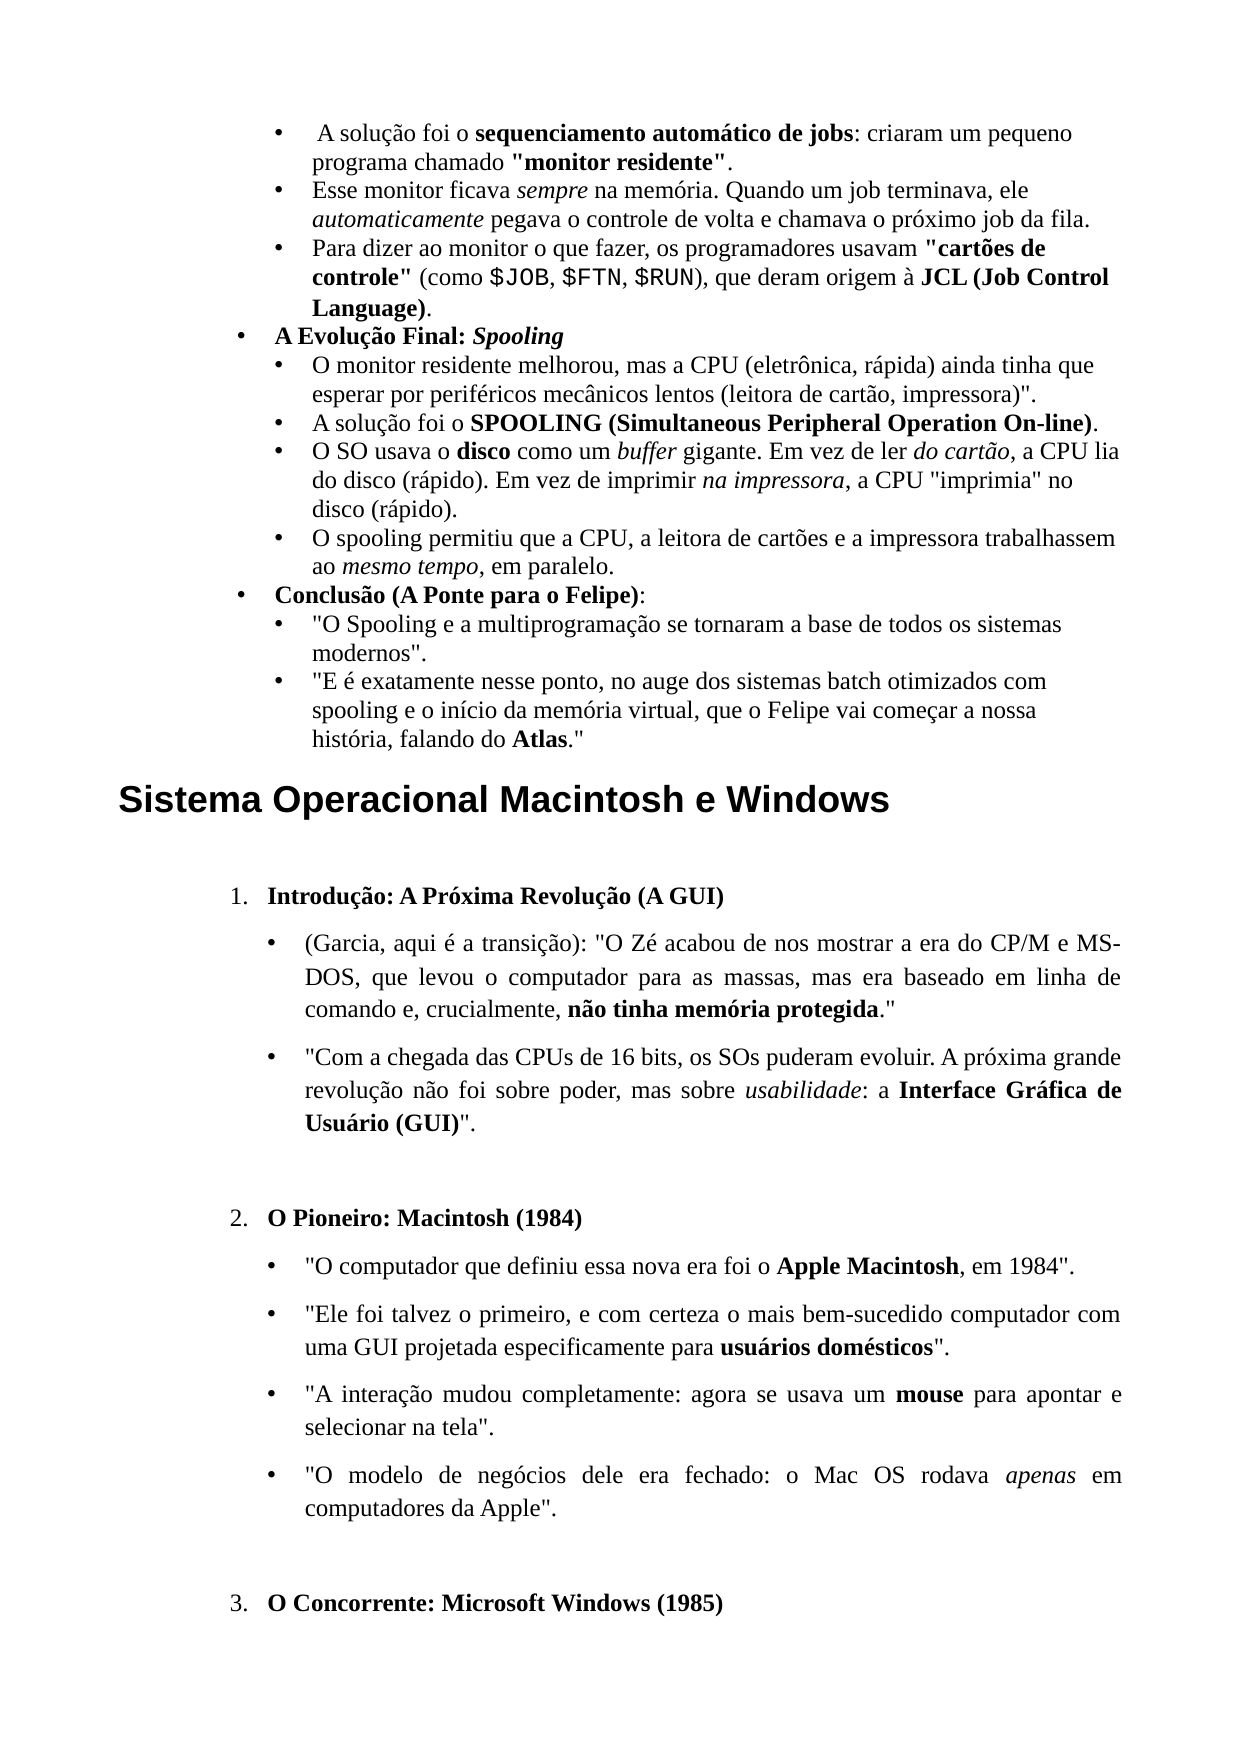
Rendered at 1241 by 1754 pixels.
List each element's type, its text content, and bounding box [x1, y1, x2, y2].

list "Ele foi talvez o primeiro, e com certeza o mais bem-sucedido computador com uma GUI projetada especificamente para usuários domésticos". [267, 1299, 1122, 1360]
list O Pioneiro: Macintosh (1984) [229, 1203, 1122, 1232]
list "E é exatamente nesse ponto, no auge dos sistemas batch otimizados com spooling e o início da memória virtual, que o Felipe vai começar a nossa história, falando do Atlas." [274, 666, 1122, 753]
subtitle Sistema Operacional Macintosh e Windows [118, 778, 1122, 821]
list Conclusão (A Ponte para o Felipe): [237, 580, 1122, 609]
list Introdução: A Próxima Revolução (A GUI) [229, 881, 1122, 910]
list "O Spooling e a multiprogramação se tornaram a base de todos os sistemas modernos". [274, 609, 1122, 666]
list A Evolução Final: Spooling [237, 321, 1122, 350]
list (Garcia, aqui é a transição): "O Zé acabou de nos mostrar a era do CP/M e MS-DOS, que levou o computador para as massas, mas era baseado em linha de comando e, crucialmente, não tinha memória protegida." [267, 928, 1122, 1023]
list "O modelo de negócios dele era fechado: o Mac OS rodava apenas em computadores da Apple". [267, 1460, 1122, 1522]
list "Com a chegada das CPUs de 16 bits, os SOs puderam evoluir. A próxima grande revolução não foi sobre poder, mas sobre usabilidade: a Interface Gráfica de Usuário (GUI)". [267, 1042, 1122, 1137]
list A solução foi o SPOOLING (Simultaneous Peripheral Operation On-line). [274, 408, 1122, 436]
list "O computador que definiu essa nova era foi o Apple Macintosh, em 1984". [267, 1251, 1122, 1280]
list O spooling permitiu que a CPU, a leitora de cartões e a impressora trabalhassem ao mesmo tempo, em paralelo. [274, 523, 1122, 580]
list O SO usava o disco como um buffer gigante. Em vez de ler do cartão, a CPU lia do disco (rápido). Em vez de imprimir na impressora, a CPU "imprimia" no disco (rápido). [274, 436, 1122, 523]
list O Concorrente: Microsoft Windows (1985) [229, 1588, 1122, 1617]
list Para dizer ao monitor o que fazer, os programadores usavam "cartões de controle" (como $JOB, $FTN, $RUN), que deram origem à JCL (Job Control Language). [274, 233, 1122, 321]
list O monitor residente melhorou, mas a CPU (eletrônica, rápida) ainda tinha que esperar por periféricos mecânicos lentos (leitora de cartão, impressora)". [274, 350, 1122, 408]
list "A interação mudou completamente: agora se usava um mouse para apontar e selecionar na tela". [267, 1379, 1122, 1441]
list Esse monitor ficava sempre na memória. Quando um job terminava, ele automaticamente pegava o controle de volta e chamava o próximo job da fila. [274, 176, 1122, 233]
list A solução foi o sequenciamento automático de jobs: criaram um pequeno programa chamado "monitor residente". [274, 118, 1122, 176]
